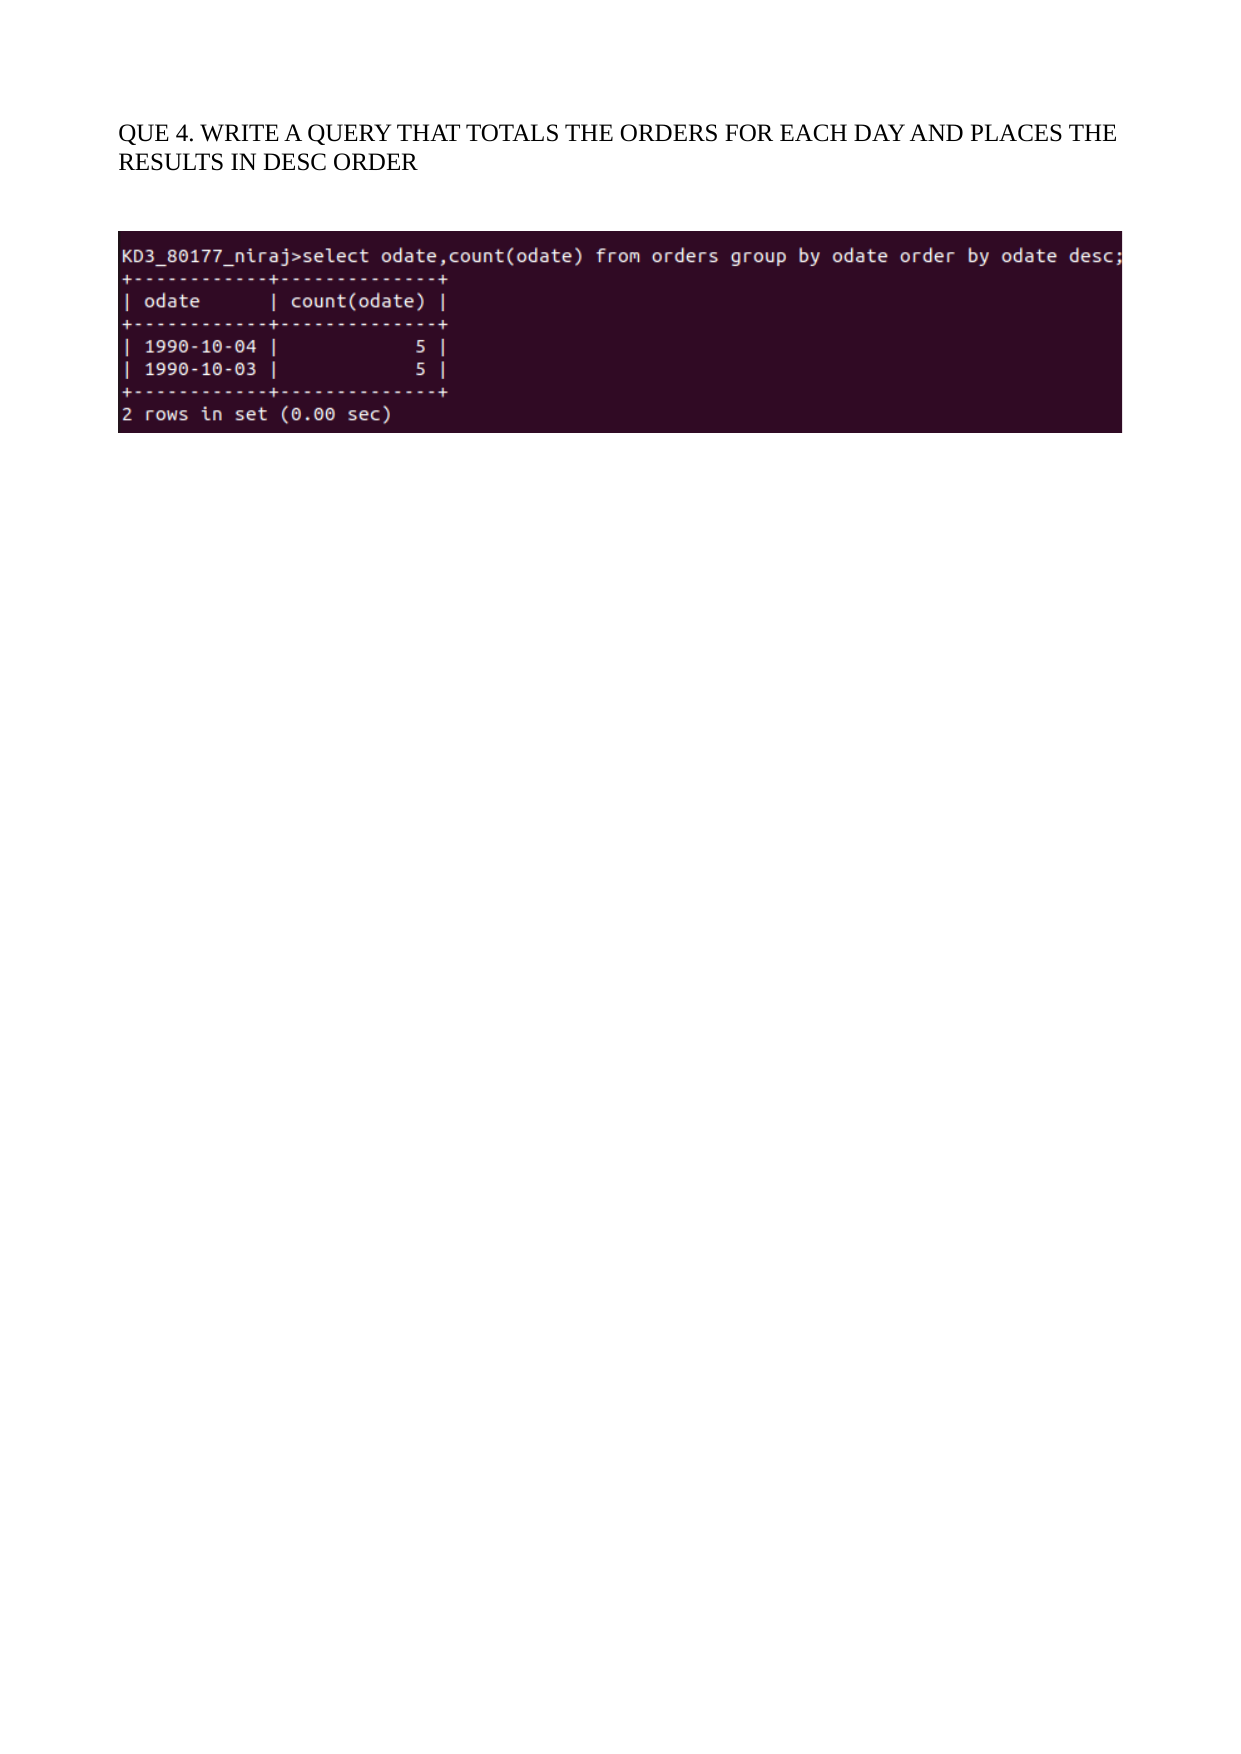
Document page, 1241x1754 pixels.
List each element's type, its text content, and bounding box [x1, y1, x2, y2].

picture [118, 231, 1123, 433]
text QUE 4. WRITE A QUERY THAT TOTALS THE ORDERS FOR EACH DAY AND PLACES THE [118, 118, 1122, 147]
text RESULTS IN DESC ORDER [118, 147, 1122, 176]
